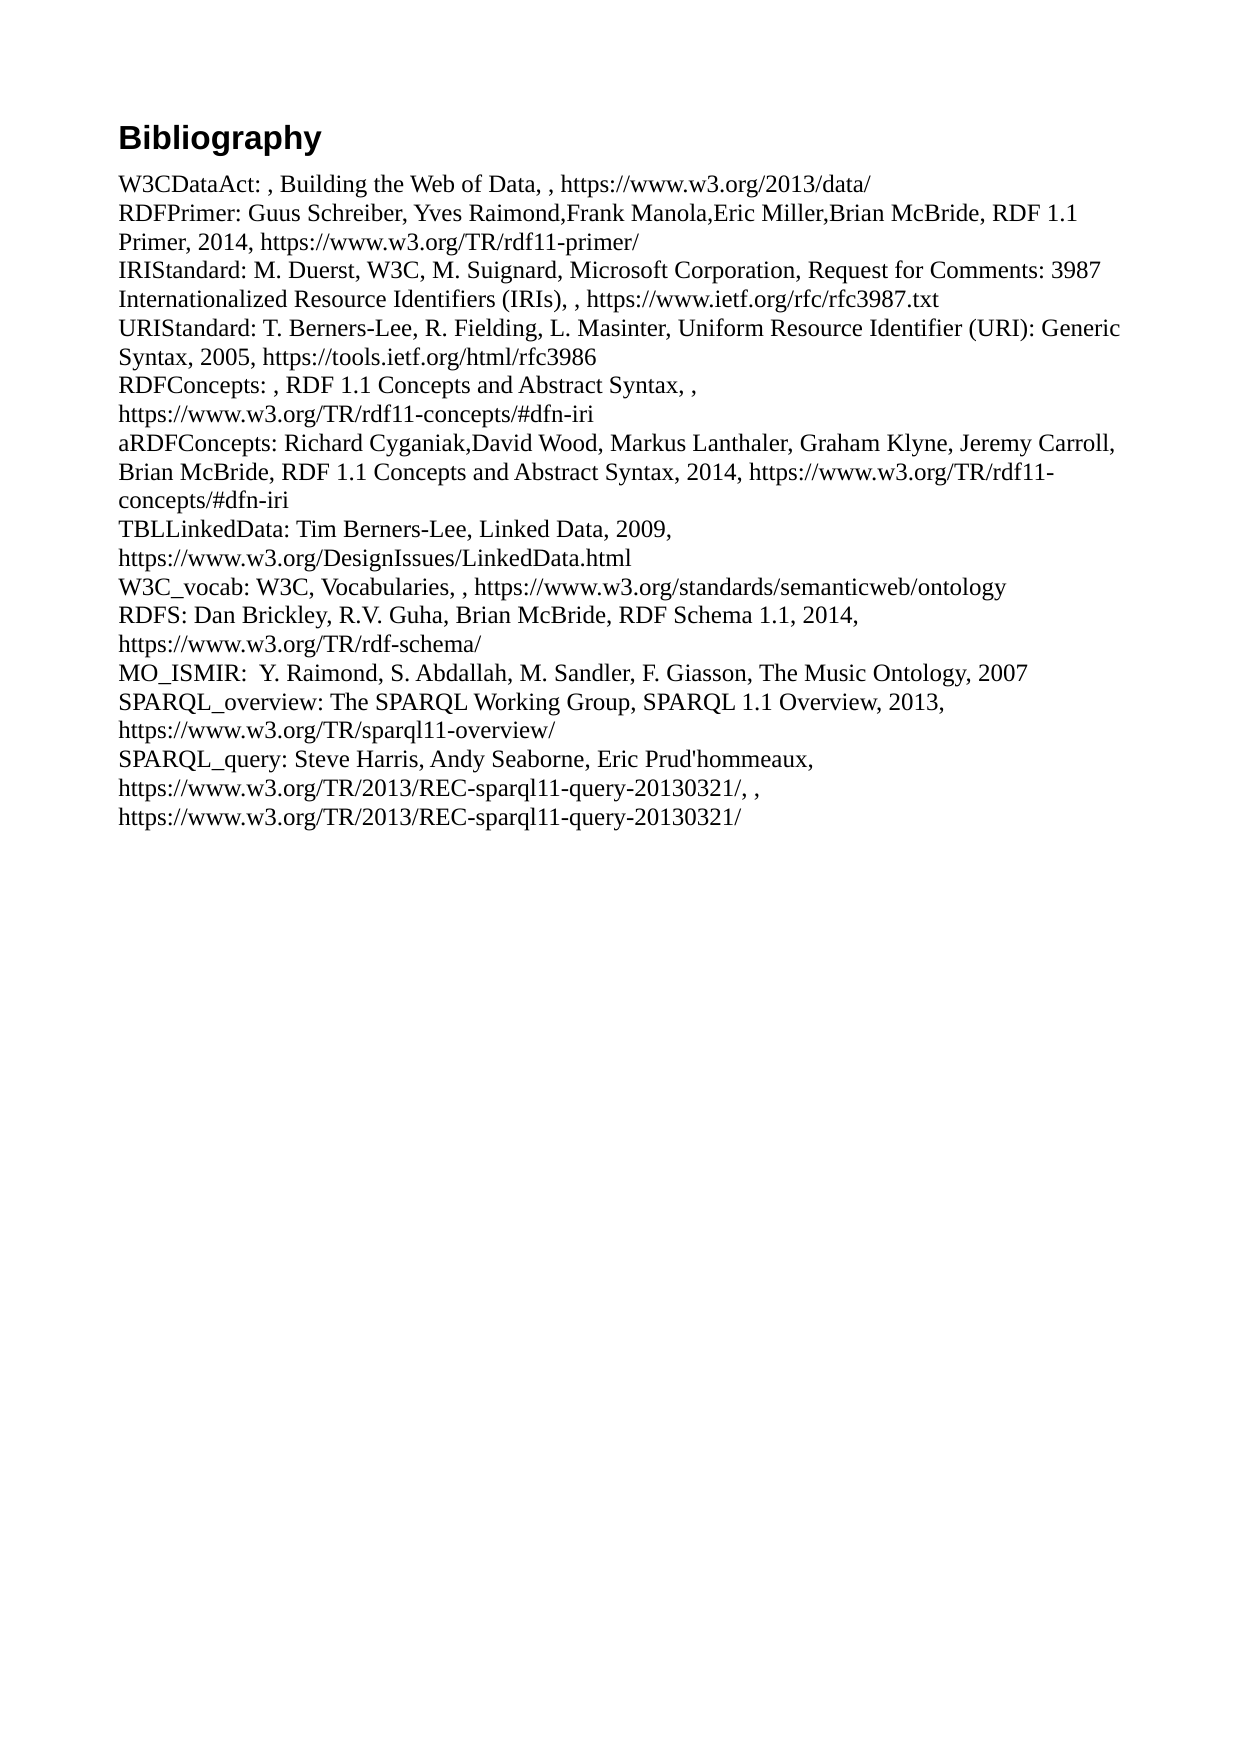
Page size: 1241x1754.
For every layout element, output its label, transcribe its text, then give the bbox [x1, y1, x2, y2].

text W3C_vocab: W3C, Vocabularies, , https://www.w3.org/standards/semanticweb/ontology [118, 572, 1122, 600]
text RDFConcepts: , RDF 1.1 Concepts and Abstract Syntax, , https://www.w3.org/TR/rdf11-concepts/#dfn-iri [118, 370, 1122, 428]
text IRIStandard: M. Duerst, W3C, M. Suignard, Microsoft Corporation, Request for Comments: 3987 Internationalized Resource Identifiers (IRIs), , https://www.ietf.org/rfc/rfc3987.txt [118, 255, 1122, 313]
text SPARQL_query: Steve Harris, Andy Seaborne, Eric Prud'hommeaux, https://www.w3.org/TR/2013/REC-sparql11-query-20130321/, , https://www.w3.org/TR/2013/REC-sparql11-query-20130321/ [118, 744, 1122, 830]
text TBLLinkedData: Tim Berners-Lee, Linked Data, 2009, https://www.w3.org/DesignIssues/LinkedData.html [118, 514, 1122, 572]
subtitle Bibliography [118, 118, 1122, 157]
text RDFPrimer: Guus Schreiber, Yves Raimond,Frank Manola,Eric Miller,Brian McBride, RDF 1.1 Primer, 2014, https://www.w3.org/TR/rdf11-primer/ [118, 198, 1122, 255]
text SPARQL_overview: The SPARQL Working Group, SPARQL 1.1 Overview, 2013, https://www.w3.org/TR/sparql11-overview/ [118, 687, 1122, 744]
text RDFS: Dan Brickley, R.V. Guha, Brian McBride, RDF Schema 1.1, 2014, https://www.w3.org/TR/rdf-schema/ [118, 600, 1122, 658]
text MO_ISMIR: Y. Raimond, S. Abdallah, M. Sandler, F. Giasson, The Music Ontology, 2007 [118, 658, 1122, 687]
text W3CDataAct: , Building the Web of Data, , https://www.w3.org/2013/data/ [118, 169, 1122, 198]
text aRDFConcepts: Richard Cyganiak,David Wood, Markus Lanthaler, Graham Klyne, Jeremy Carroll, Brian McBride, RDF 1.1 Concepts and Abstract Syntax, 2014, https://www.w3.org/TR/rdf11-concepts/#dfn-iri [118, 428, 1122, 514]
text URIStandard: T. Berners-Lee, R. Fielding, L. Masinter, Uniform Resource Identifier (URI): Generic Syntax, 2005, https://tools.ietf.org/html/rfc3986 [118, 313, 1122, 370]
